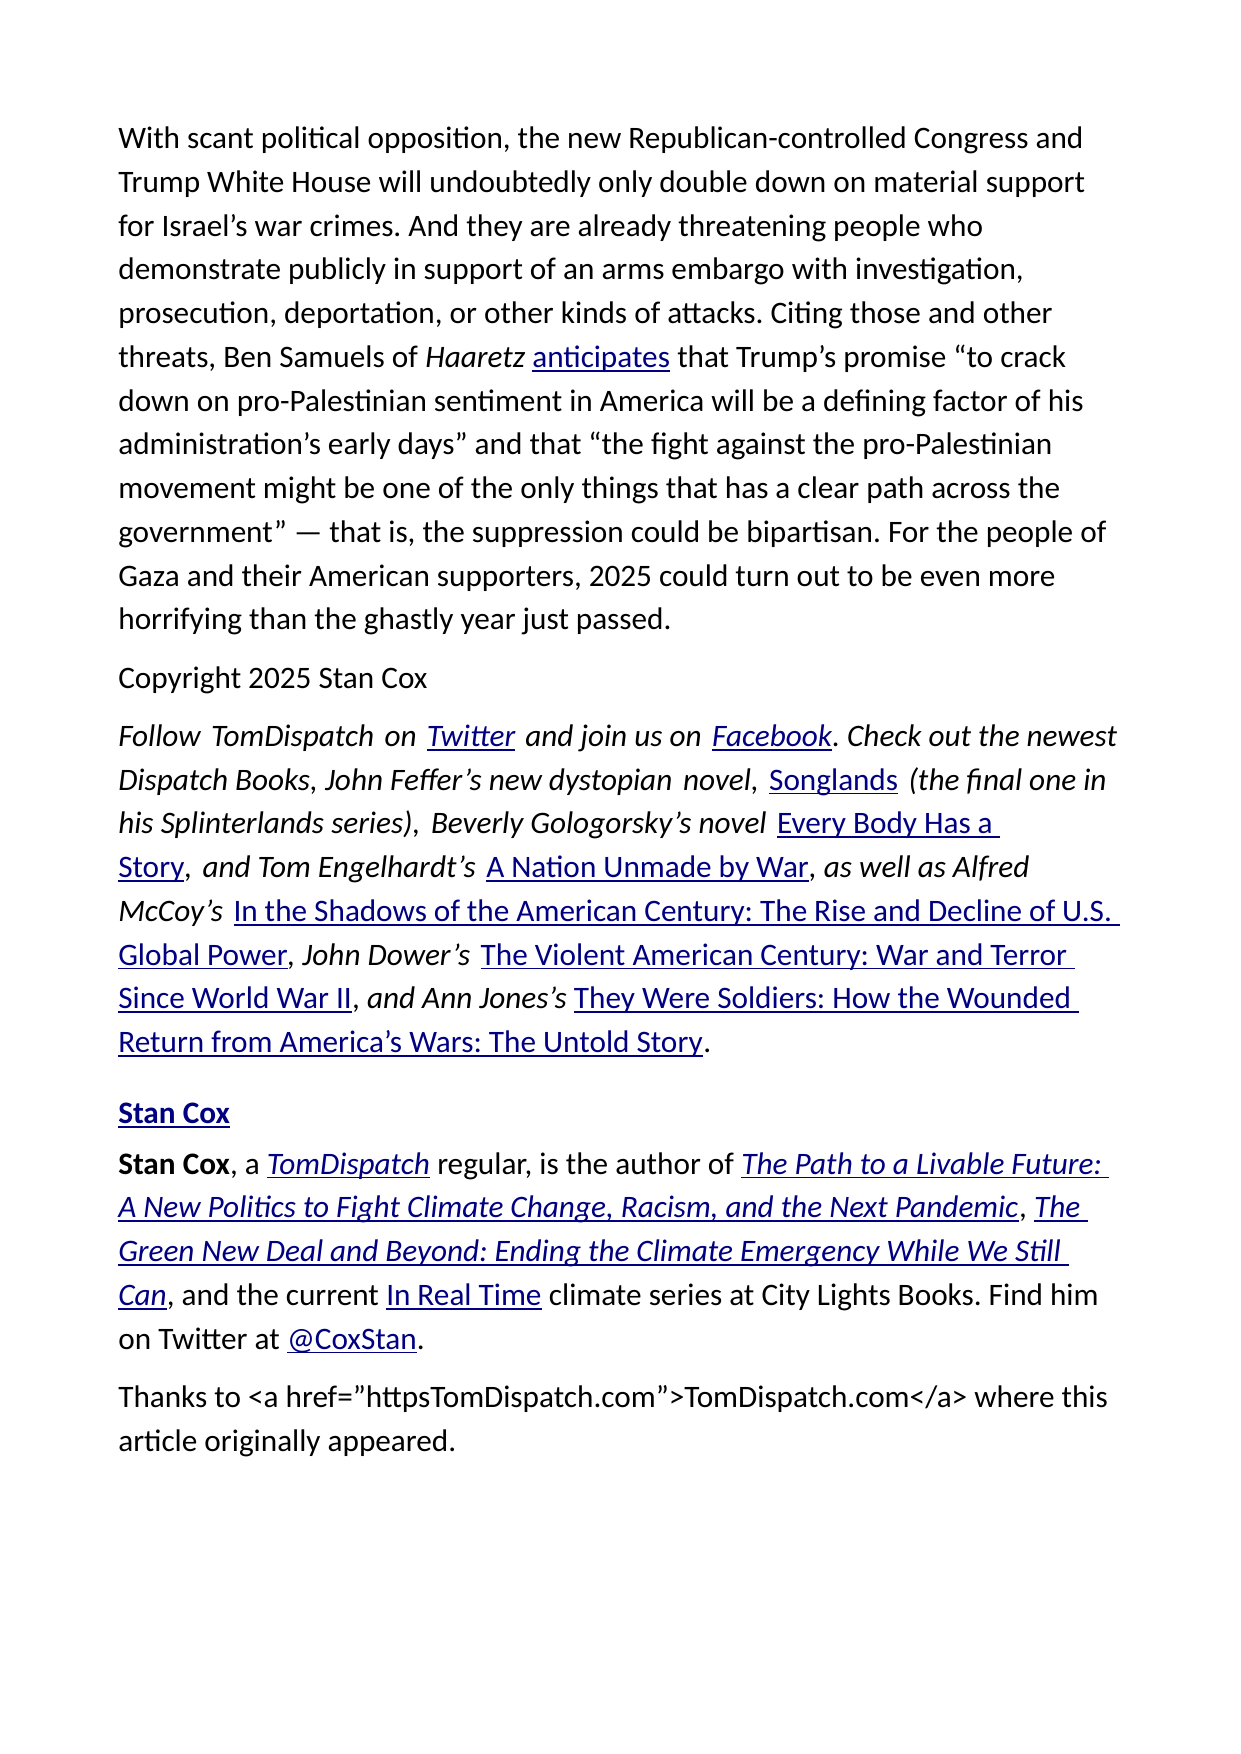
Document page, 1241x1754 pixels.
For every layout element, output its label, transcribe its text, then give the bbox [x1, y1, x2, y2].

text Stan Cox, a TomDispatch regular, is the author of The Path to a Livable Future: A New Politics to Fight Climate Change, Racism, and the Next Pandemic, The Green New Deal and Beyond: Ending the Climate Emergency While We Still Can, and the current In Real Time climate series at City Lights Books. Find him on Twitter at @CoxStan. [118, 1144, 1122, 1357]
text Copyright 2025 Stan Cox [118, 658, 1122, 696]
text With scant political opposition, the new Republican-controlled Congress and Trump White House will undoubtedly only double down on material support for Israel’s war crimes. And they are already threatening people who demonstrate publicly in support of an arms embargo with investigation, prosecution, deportation, or other kinds of attacks. Citing those and other threats, Ben Samuels of Haaretz anticipates that Trump’s promise “to crack down on pro-Palestinian sentiment in America will be a defining factor of his administration’s early days” and that “the fight against the pro-Palestinian movement might be one of the only things that has a clear path across the government” — that is, the suppression could be bipartisan. For the people of Gaza and their American supporters, 2025 could turn out to be even more horrifying than the ghastly year just passed. [118, 118, 1122, 637]
subtitle Stan Cox [118, 1093, 1122, 1131]
text Follow TomDispatch on Twitter and join us on Facebook. Check out the newest Dispatch Books, John Feffer’s new dystopian novel, Songlands (the final one in his Splinterlands series), Beverly Gologorsky’s novel Every Body Has a Story, and Tom Engelhardt’s A Nation Unmade by War, as well as Alfred McCoy’s In the Shadows of the American Century: The Rise and Decline of U.S. Global Power, John Dower’s The Violent American Century: War and Terror Since World War II, and Ann Jones’s They Were Soldiers: How the Wounded Return from America’s Wars: The Untold Story. [118, 716, 1122, 1060]
text Thanks to <a href=”httpsTomDispatch.com”>TomDispatch.com</a> where this article originally appeared. [118, 1377, 1122, 1459]
